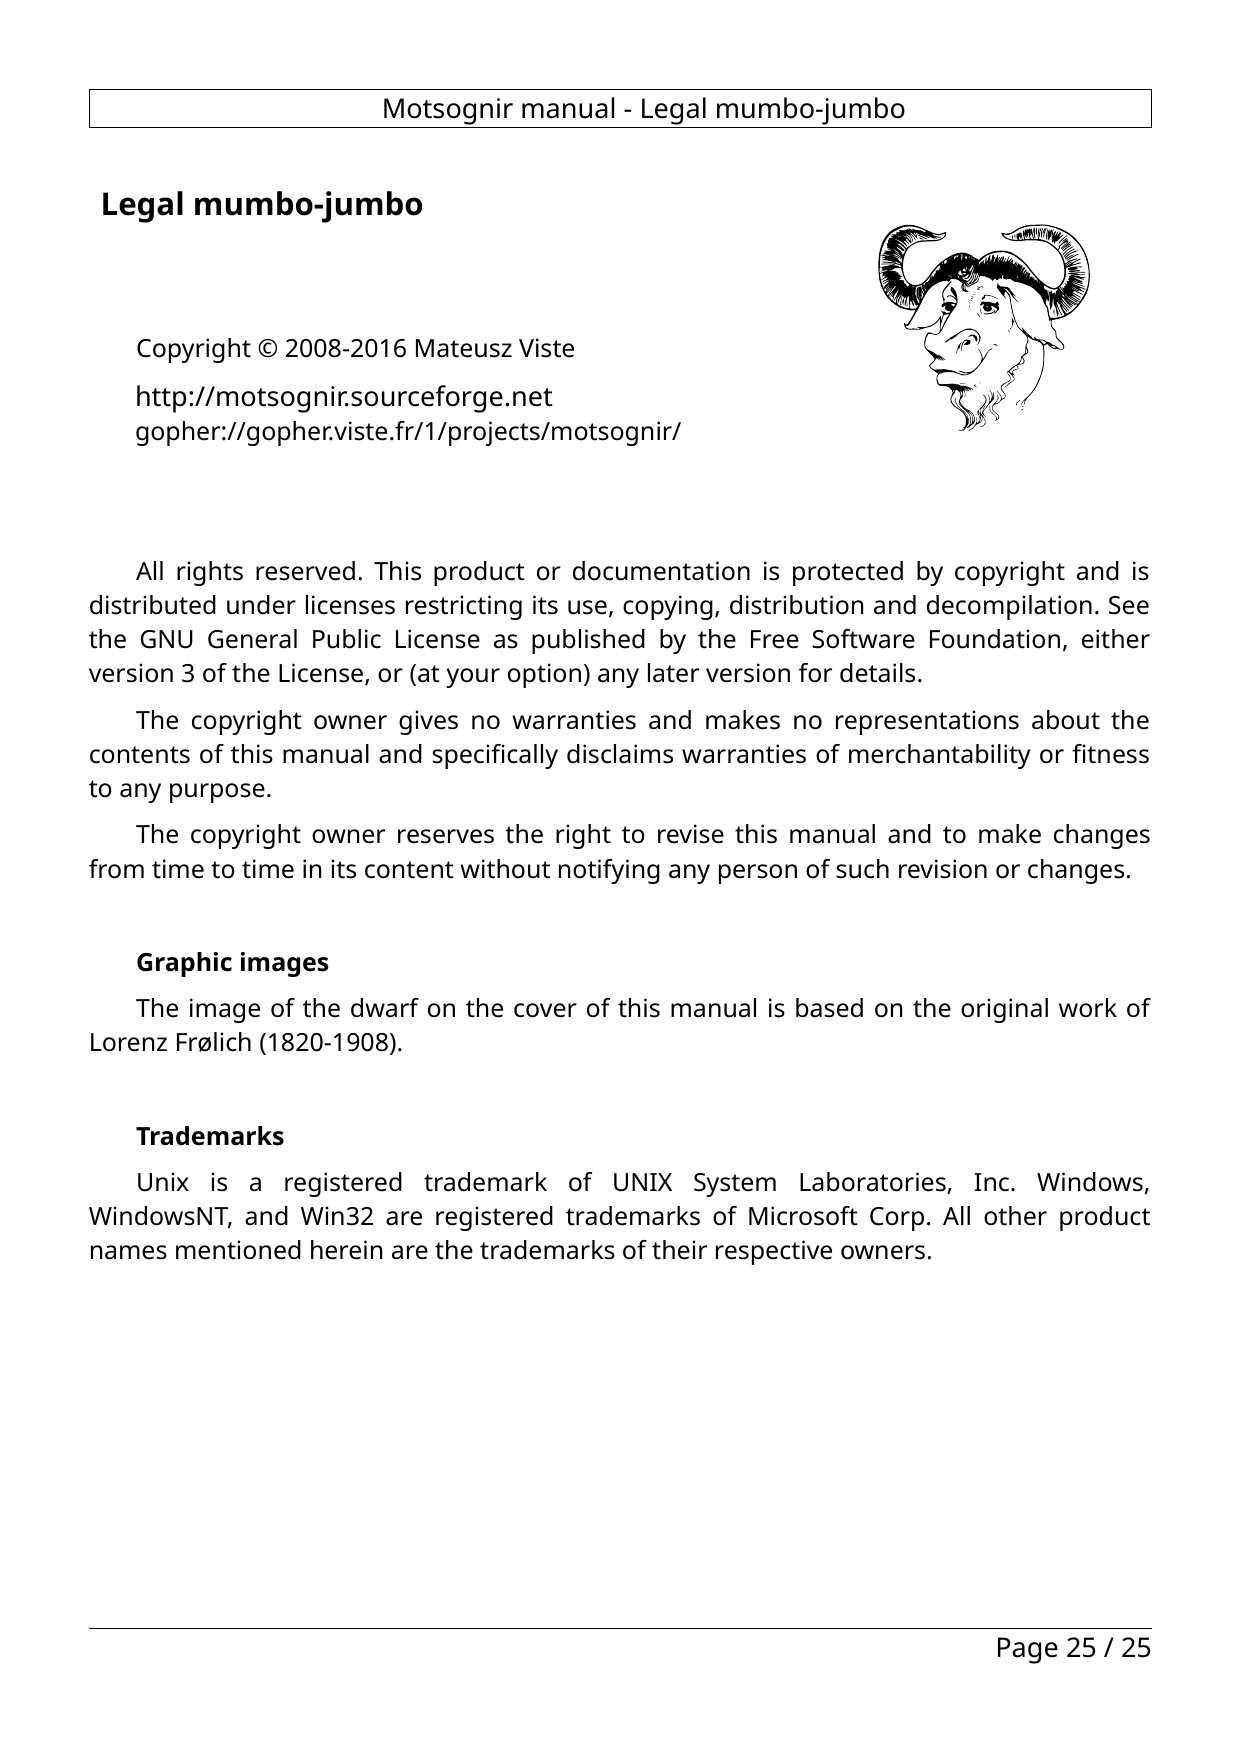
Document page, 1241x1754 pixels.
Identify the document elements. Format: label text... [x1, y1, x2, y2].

text [1044, 331, 1152, 365]
text The copyright owner reserves the right to revise this manual and to make changes from time to time in its content without notifying any person of such revision or changes. [88, 817, 1152, 885]
text http://motsognir.sourceforge.net gopher://gopher.viste.fr/1/projects/motsognir/ [135, 377, 1152, 448]
subtitle Legal mumbo-jumbo [100, 182, 1152, 225]
text Unix is a registered trademark of UNIX System Laboratories, Inc. Windows, WindowsNT, and Win32 are registered trademarks of Microsoft Corp. All other product names mentioned herein are the trademarks of their respective owners. [88, 1165, 1152, 1267]
text All rights reserved. This product or documentation is protected by copyright and is distributed under licenses restricting its use, copying, distribution and decompilation. See the GNU General Public License as published by the Free Software Foundation, either version 3 of the License, or (at your option) any later version for details. [88, 554, 1152, 690]
text Trademarks [88, 1118, 1152, 1152]
text Graphic images [88, 944, 1152, 978]
text [926, 331, 1027, 365]
text The copyright owner gives no warranties and makes no representations about the contents of this manual and specifically disclaims warranties of merchantability or fitness to any purpose. [88, 702, 1152, 805]
text Copyright © 2008-2016 Mateusz Viste [88, 331, 939, 365]
text The image of the dwarf on the cover of this manual is based on the original work of Lorenz Frølich (1820-1908). [88, 991, 1152, 1059]
